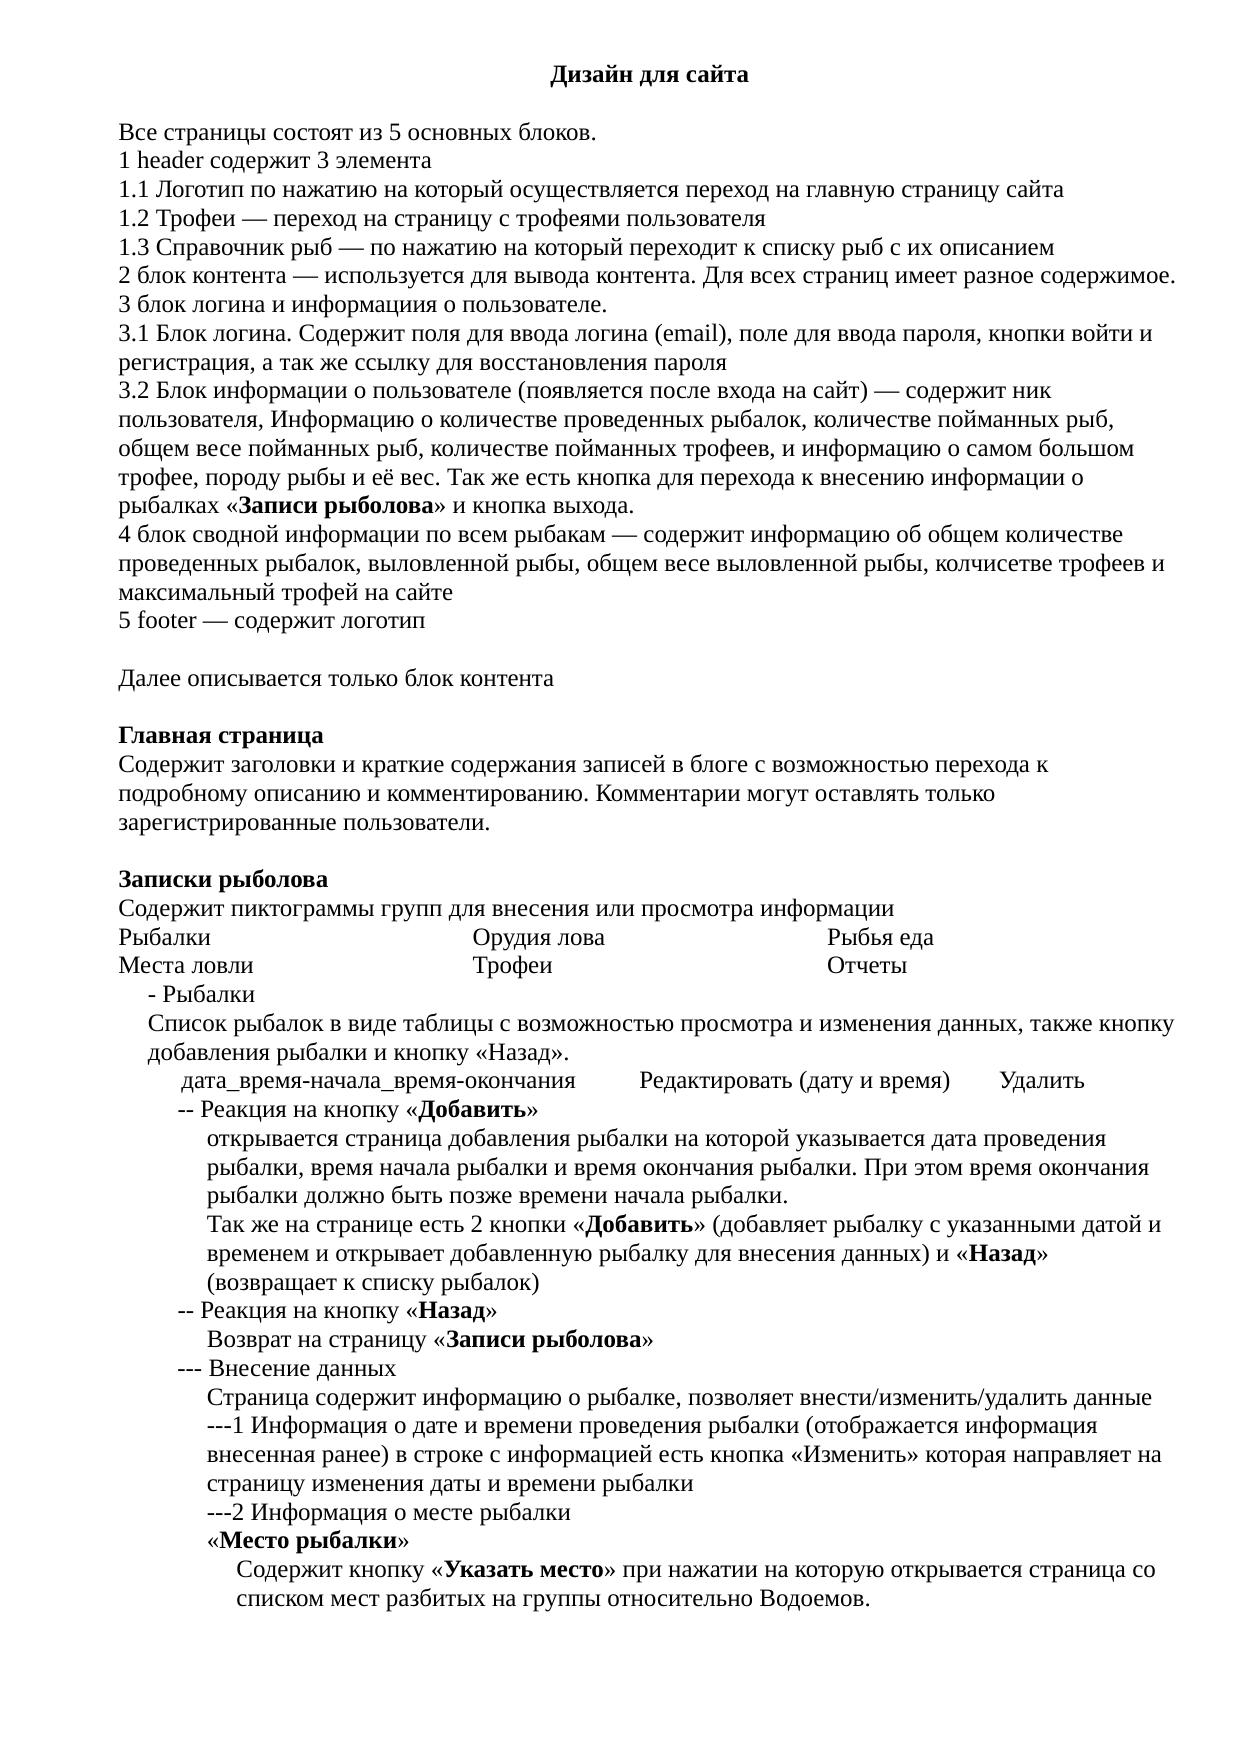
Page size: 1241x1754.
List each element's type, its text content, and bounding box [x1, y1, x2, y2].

text Так же на странице есть 2 кнопки «Добавить» (добавляет рыбалку с указанными датой и временем и открывает добавленную рыбалку для внесения данных) и «Назад» (возвращает к списку рыбалок) [207, 1209, 1181, 1295]
text 1 header содержит 3 элемента [118, 145, 1181, 174]
text 1.3 Справочник рыб — по нажатию на который переходит к списку рыб с их описанием [118, 232, 1181, 260]
text Записки рыболова [118, 864, 1181, 893]
table_header Орудия лова [473, 922, 827, 950]
table_header дата_время-начала_время-окончания [181, 1065, 639, 1094]
text Дизайн для сайта [118, 59, 1181, 88]
table_cell Трофеи [473, 950, 827, 979]
text открывается страница добавления рыбалки на которой указывается дата проведения рыбалки, время начала рыбалки и время окончания рыбалки. При этом время окончания рыбалки должно быть позже времени начала рыбалки. [207, 1123, 1181, 1209]
text -- Реакция на кнопку «Назад» [177, 1295, 1181, 1324]
table_header Рыбалки [118, 922, 472, 950]
table_cell Места ловли [118, 950, 472, 979]
text Содержит заголовки и краткие содержания записей в блоге с возможностью перехода к подробному описанию и комментированию. Комментарии могут оставлять только зарегистрированные пользователи. [118, 749, 1181, 835]
text 5 footer — содержит логотип [118, 605, 1181, 634]
text Все страницы состоят из 5 основных блоков. [118, 117, 1181, 145]
text Страница содержит информацию о рыбалке, позволяет внести/изменить/удалить данные [207, 1382, 1181, 1410]
text 3.2 Блок информации о пользователе (появляется после входа на сайт) — содержит ник пользователя, Информацию о количестве проведенных рыбалок, количестве пойманных рыб, общем весе пойманных рыб, количестве пойманных трофеев, и информацию о самом большом трофее, породу рыбы и её вес. Так же есть кнопка для перехода к внесению информации о рыбалках «Записи рыболова» и кнопка выхода. [118, 375, 1181, 519]
text Содержит пиктограммы групп для внесения или просмотра информации [118, 893, 1181, 922]
text Главная страница [118, 720, 1181, 749]
text Список рыбалок в виде таблицы с возможностью просмотра и изменения данных, также кнопку добавления рыбалки и кнопку «Назад». [148, 1008, 1181, 1065]
table_header Удалить [999, 1065, 1123, 1094]
text Далее описывается только блок контента [118, 663, 1181, 692]
text 1.2 Трофеи — переход на страницу с трофеями пользователя [118, 203, 1181, 232]
table_header Рыбья еда [827, 922, 1181, 950]
table_header Редактировать (дату и время) [639, 1065, 998, 1094]
text -- Реакция на кнопку «Добавить» [177, 1094, 1181, 1123]
text «Место рыбалки» [207, 1525, 1181, 1554]
text --- Внесение данных [118, 1353, 1181, 1382]
text 1.1 Логотип по нажатию на который осуществляется переход на главную страницу сайта [118, 174, 1181, 203]
text 2 блок контента — используется для вывода контента. Для всех страниц имеет разное содержимое. [118, 260, 1181, 289]
text Содержит кнопку «Указать место» при нажатии на которую открывается страница со списком мест разбитых на группы относительно Водоемов. [236, 1554, 1181, 1612]
text 3 блок логина и информациия о пользователе. 3.1 Блок логина. Содержит поля для ввода логина (email), поле для ввода пароля, кнопки войти и регистрация, а так же ссылку для восстановления пароля [118, 289, 1181, 375]
text 4 блок сводной информации по всем рыбакам — содержит информацию об общем количестве проведенных рыбалок, выловленной рыбы, общем весе выловленной рыбы, колчисетве трофеев и максимальный трофей на сайте [118, 519, 1181, 605]
text - Рыбалки [118, 979, 1181, 1008]
text ---1 Информация о дате и времени проведения рыбалки (отображается информация внесенная ранее) в строке с информацией есть кнопка «Изменить» которая направляет на страницу изменения даты и времени рыбалки [207, 1410, 1181, 1497]
text Возврат на страницу «Записи рыболова» [207, 1324, 1181, 1353]
table_cell Отчеты [827, 950, 1181, 979]
text ---2 Информация о месте рыбалки [207, 1497, 1181, 1525]
